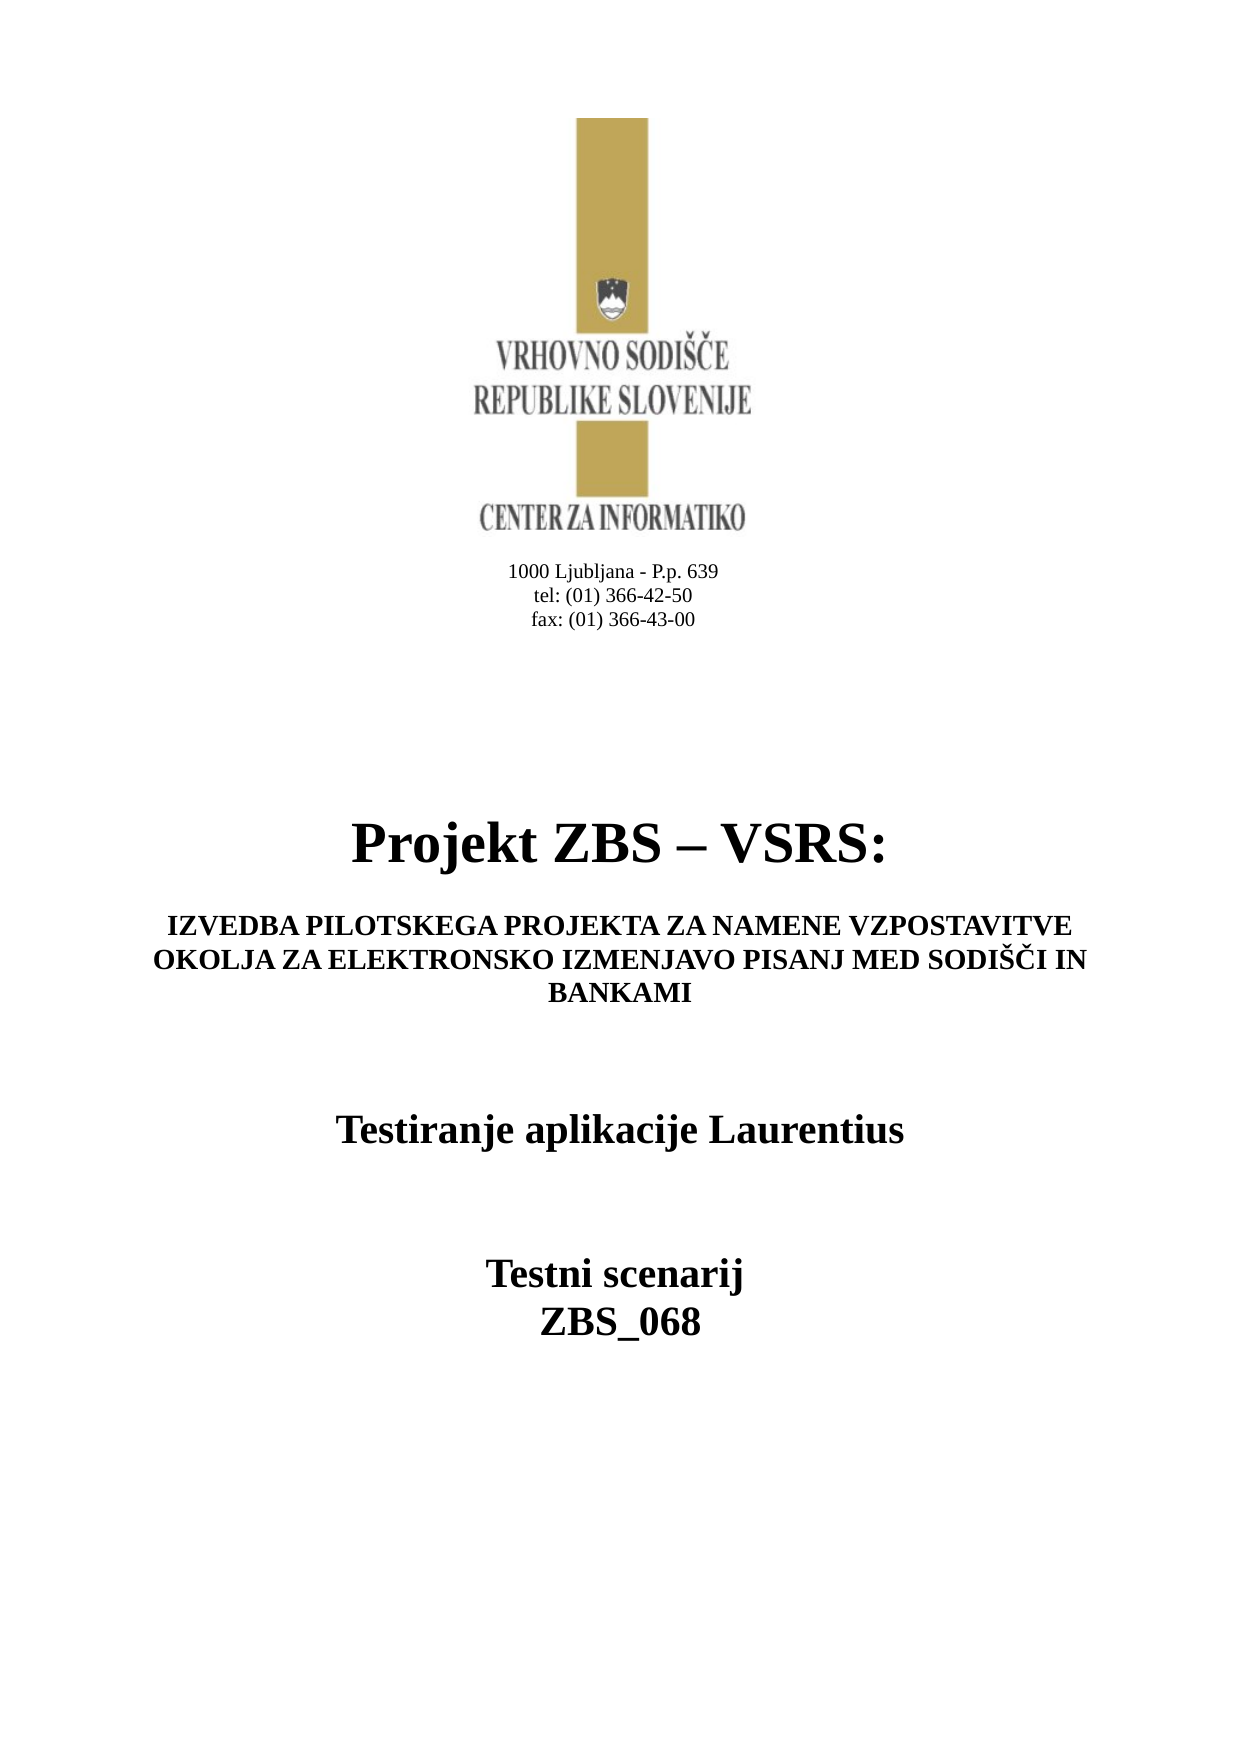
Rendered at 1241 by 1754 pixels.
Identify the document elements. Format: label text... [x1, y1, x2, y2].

text IZVEDBA PILOTSKEGA PROJEKTA ZA NAMENE VZPOSTAVITVE OKOLJA ZA ELEKTRONSKO IZMENJAVO PISANJ MED SODIŠČI IN BANKAMI [118, 908, 1122, 1009]
text tel: (01) 366-42-50 [378, 583, 847, 607]
text fax: (01) 366-43-00 [378, 607, 847, 631]
text Projekt ZBS – VSRS: [118, 808, 1122, 875]
text 1000 Ljubljana - P.p. 639 [378, 558, 847, 583]
picture [468, 118, 758, 537]
text Testni scenarij [118, 1248, 1122, 1296]
text ZBS_068 [118, 1296, 1122, 1344]
text Testiranje aplikacije Laurentius [118, 1105, 1122, 1153]
